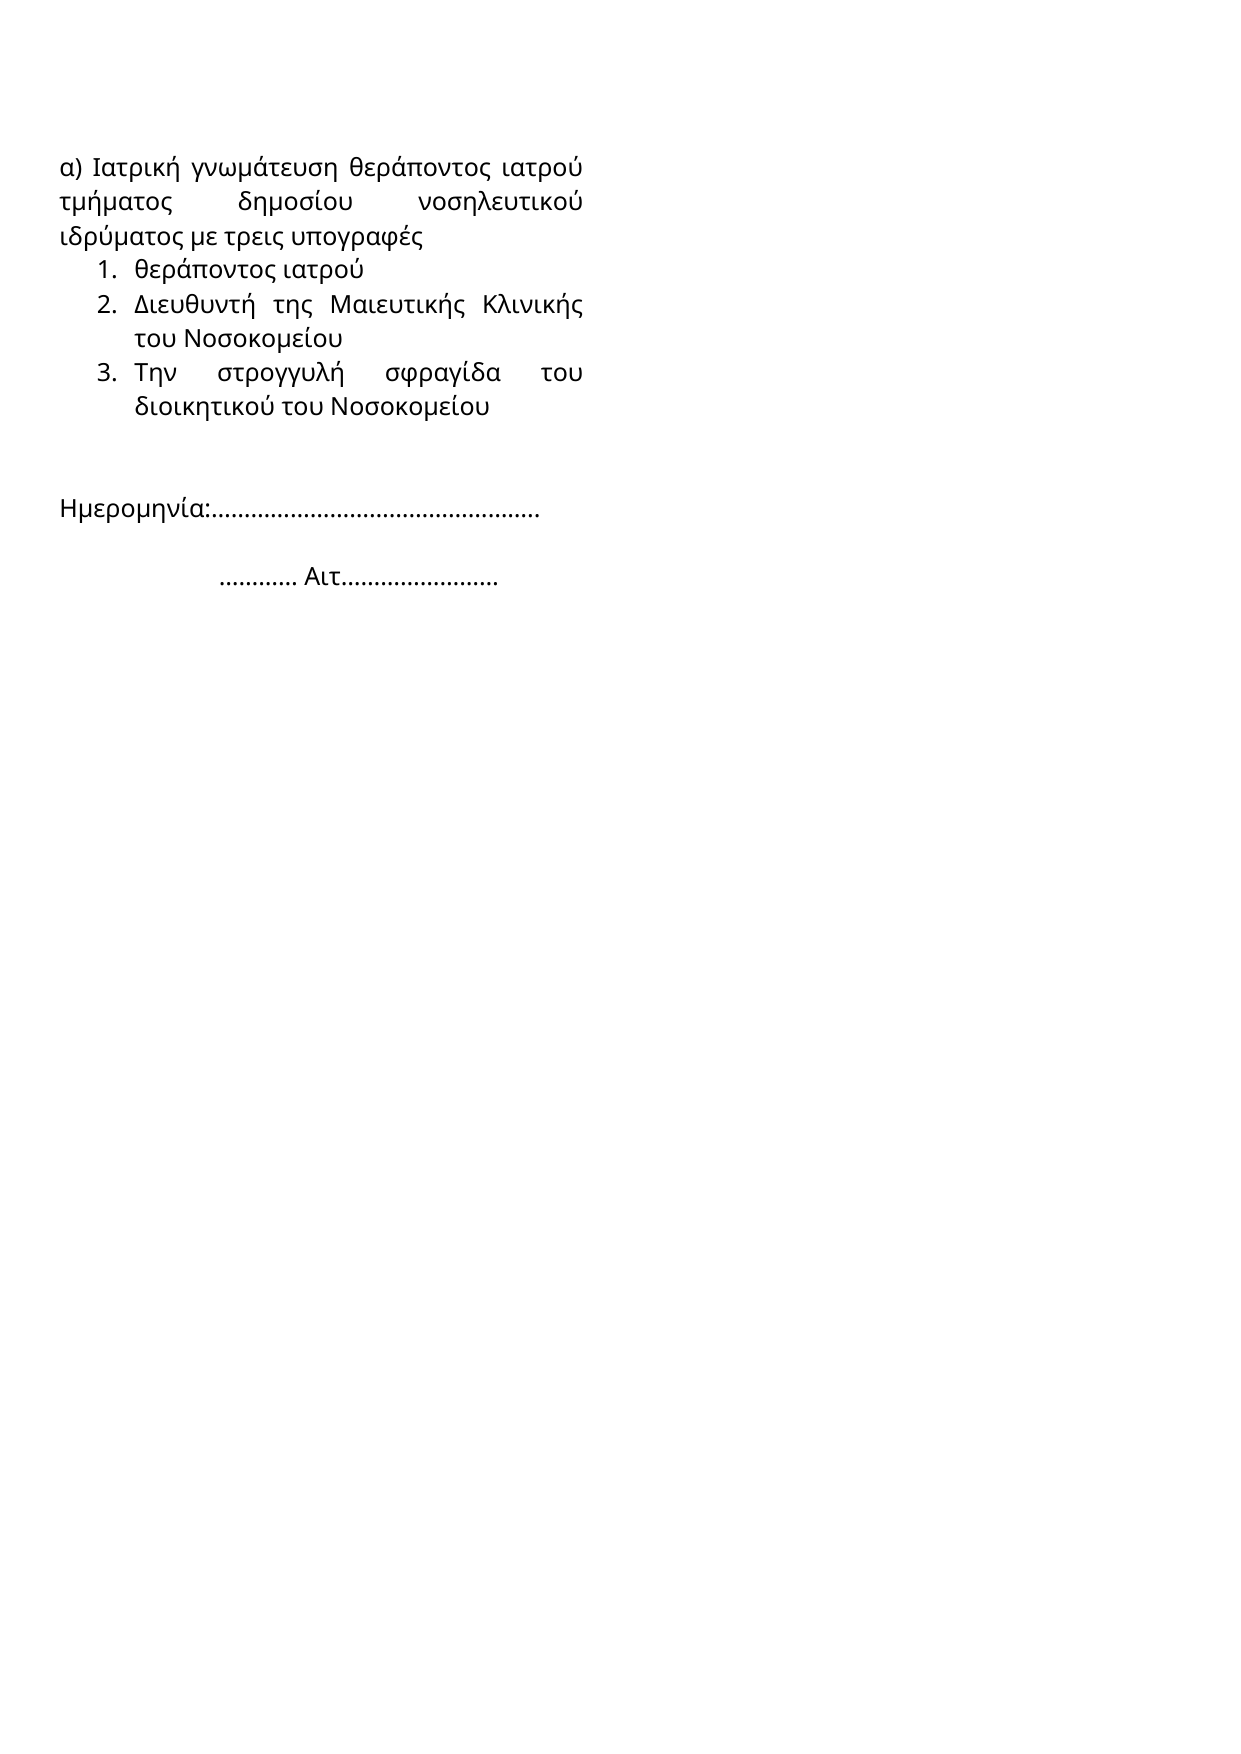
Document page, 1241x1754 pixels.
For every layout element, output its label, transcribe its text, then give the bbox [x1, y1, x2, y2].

list Διευθυντή της Μαιευτικής Κλινικής του Νοσοκομείου [97, 286, 583, 354]
list θεράποντος ιατρού [97, 252, 583, 286]
text Ημερομηνία:………………………………………….. [59, 491, 583, 525]
list Την στρογγυλή σφραγίδα του διοικητικού του Νοσοκομείου [97, 354, 583, 422]
text ………… Αιτ…………………… [59, 559, 583, 593]
text α) Ιατρική γνωμάτευση θεράποντος ιατρού τμήματος δημοσίου νοσηλευτικού ιδρύματος με τρεις υπογραφές [59, 150, 583, 252]
